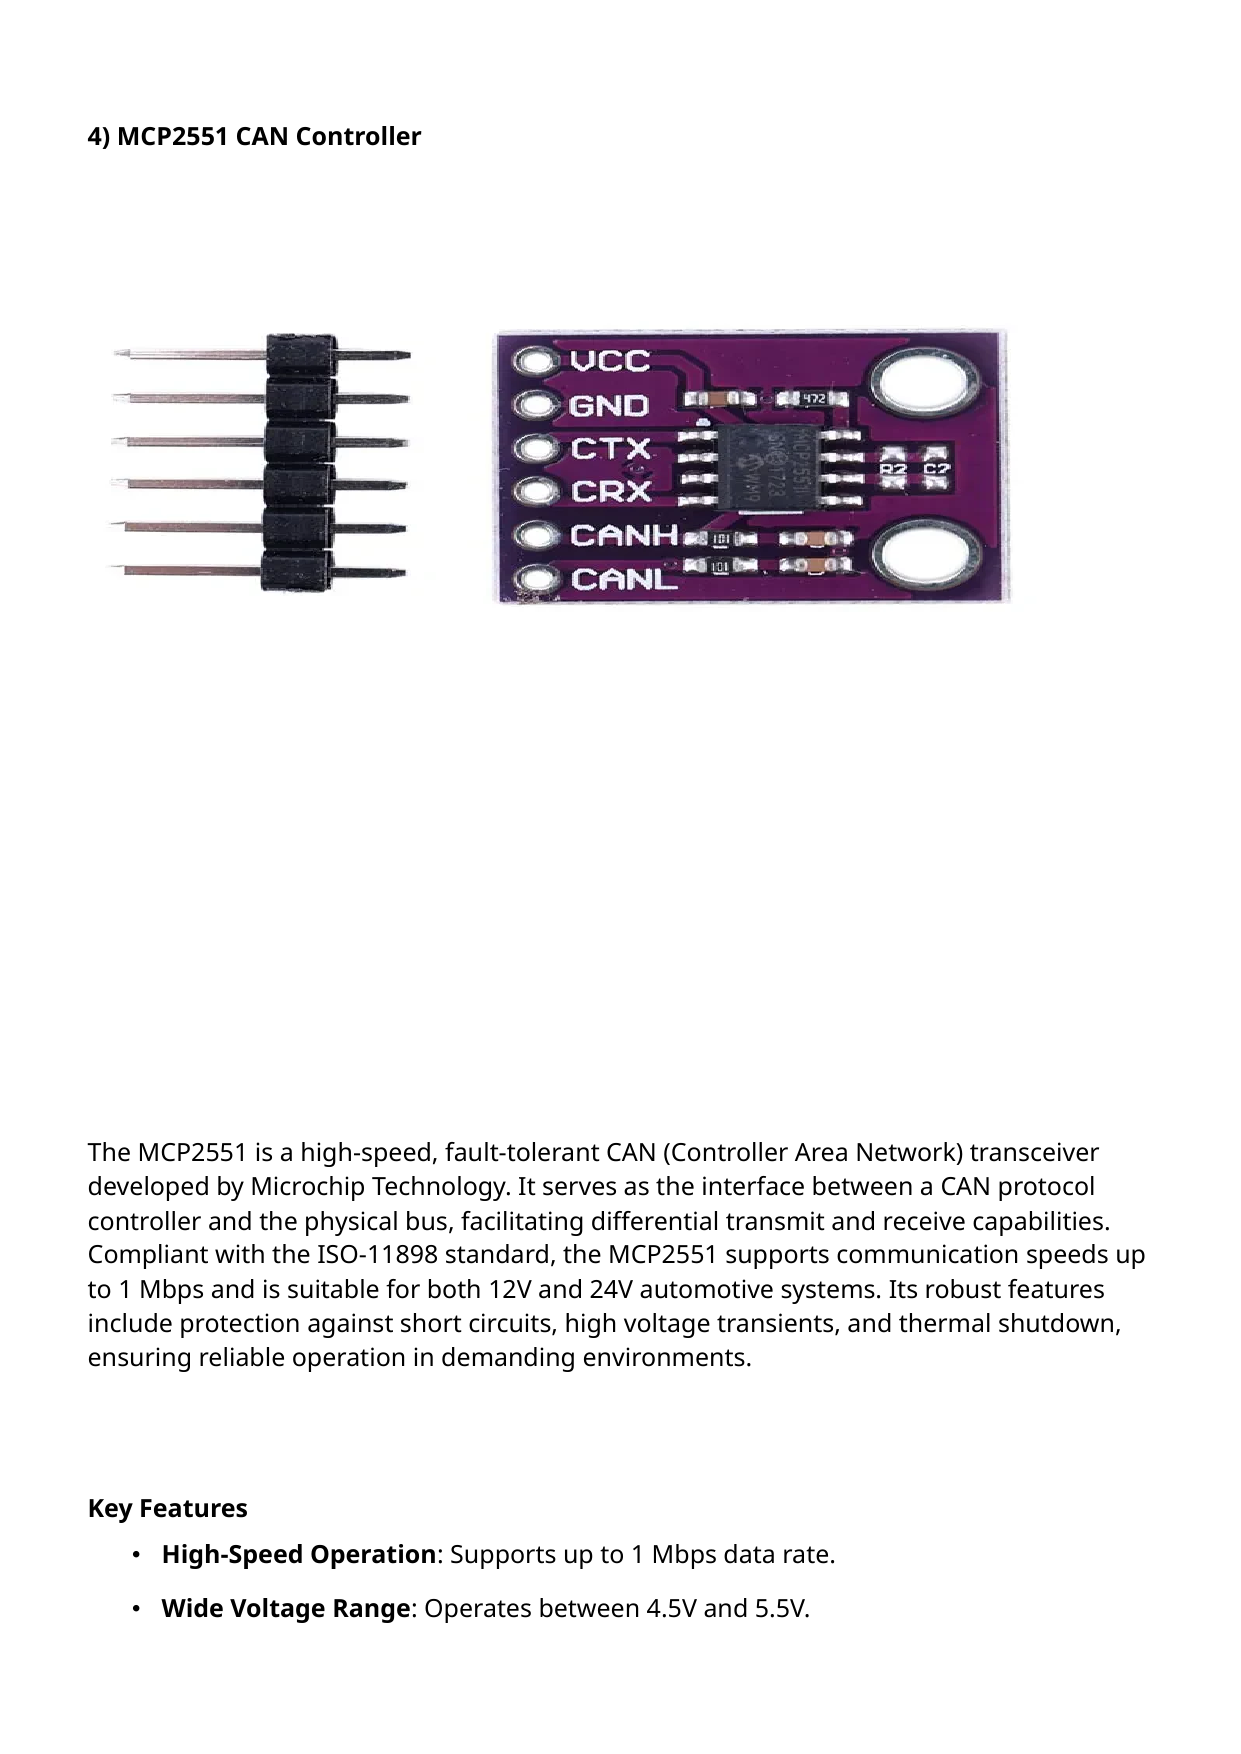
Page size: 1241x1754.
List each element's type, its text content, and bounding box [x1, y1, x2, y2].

text 4) MCP2551 CAN Controller [87, 118, 1173, 152]
subtitle Key Features [87, 1490, 1173, 1524]
list Wide Voltage Range: Operates between 4.5V and 5.5V. [132, 1591, 1173, 1624]
text The MCP2551 is a high-speed, fault-tolerant CAN (Controller Area Network) transceiver developed by Microchip Technology. It serves as the interface between a CAN protocol controller and the physical bus, facilitating differential transmit and receive capabilities. Compliant with the ISO-11898 standard, the MCP2551 supports communication speeds up to 1 Mbps and is suitable for both 12V and 24V automotive systems. Its robust features include protection against short circuits, high voltage transients, and thermal shutdown, ensuring reliable operation in demanding environments. [87, 1135, 1173, 1373]
list High-Speed Operation: Supports up to 1 Mbps data rate. [132, 1537, 1173, 1571]
picture [99, 167, 1037, 762]
